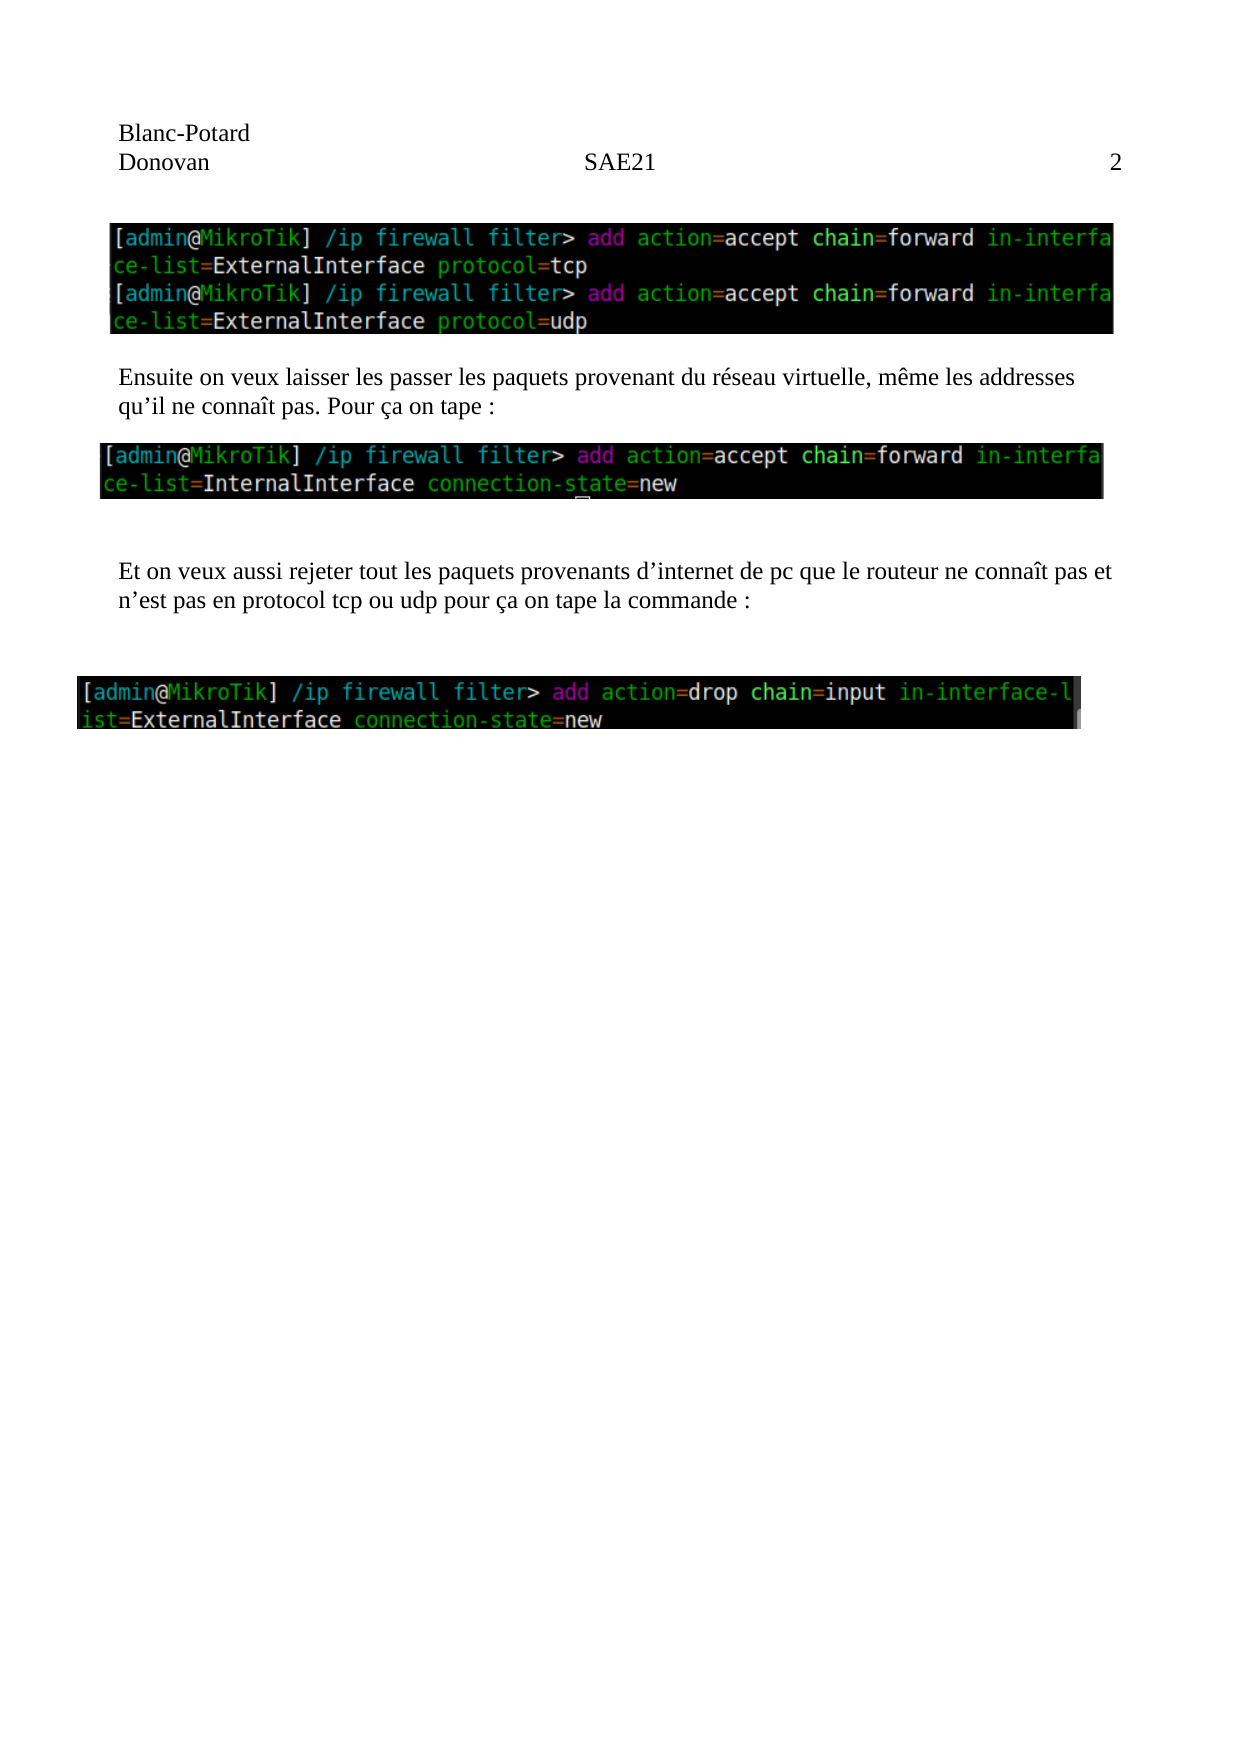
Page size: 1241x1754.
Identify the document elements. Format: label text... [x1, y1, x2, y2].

picture [99, 443, 1104, 499]
text Ensuite on veux laisser les passer les paquets provenant du réseau virtuelle, même les addresses qu’il ne connaît pas. Pour ça on tape : [118, 362, 1122, 420]
text Et on veux aussi rejeter tout les paquets provenants d’internet de pc que le routeur ne connaît pas et n’est pas en protocol tcp ou udp pour ça on tape la commande : [118, 556, 1122, 613]
picture [109, 223, 1114, 334]
picture [77, 676, 1081, 729]
